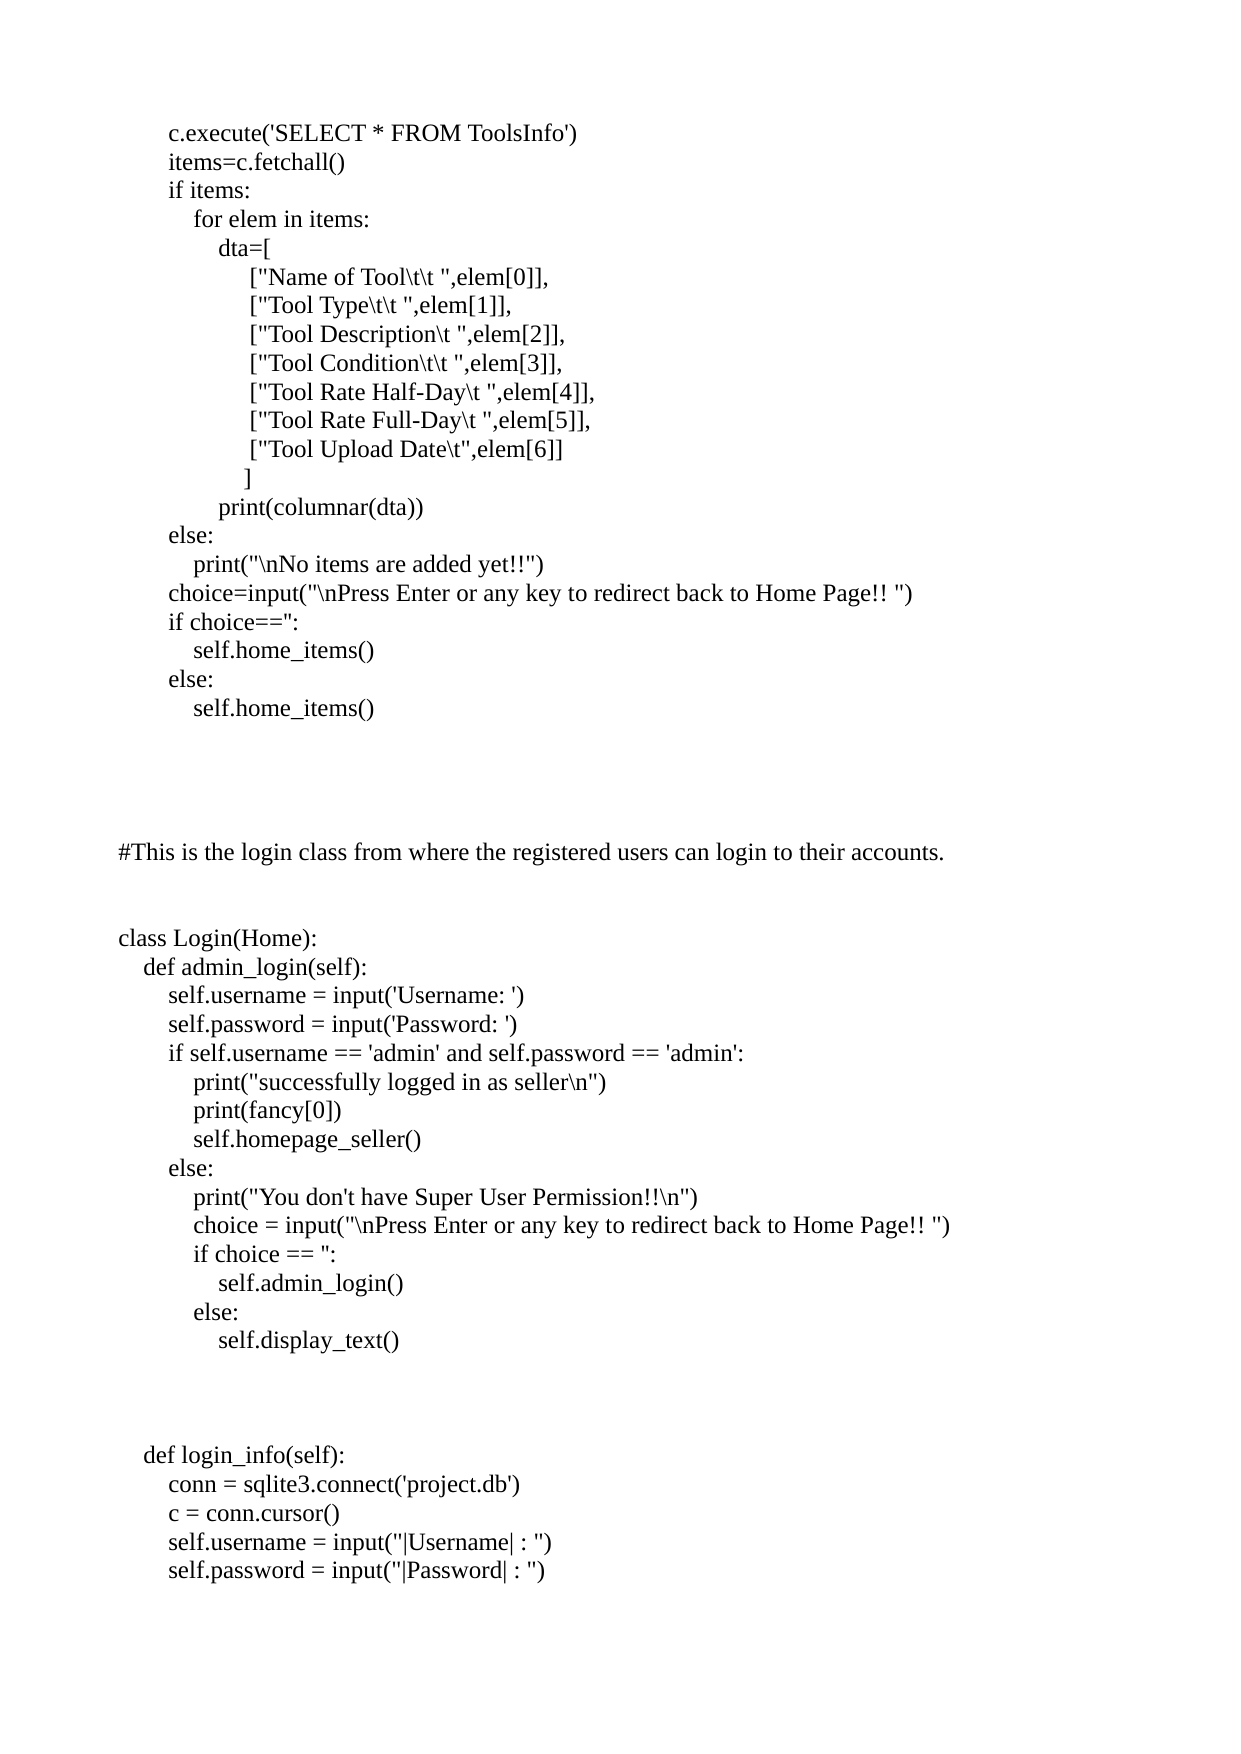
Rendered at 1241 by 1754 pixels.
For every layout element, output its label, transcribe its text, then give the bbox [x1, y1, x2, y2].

text if choice == '': [118, 1239, 1122, 1268]
text items=c.fetchall() [118, 147, 1122, 176]
text self.display_text() [118, 1326, 1122, 1354]
text ["Tool Rate Full-Day\t ",elem[5]], [118, 406, 1122, 434]
text else: [118, 1297, 1122, 1326]
text c.execute('SELECT * FROM ToolsInfo') [118, 118, 1122, 147]
text choice = input("\nPress Enter or any key to redirect back to Home Page!! ") [118, 1211, 1122, 1239]
text ] [118, 463, 1122, 492]
text ["Tool Upload Date\t",elem[6]] [118, 434, 1122, 463]
text for elem in items: [118, 204, 1122, 233]
text if items: [118, 176, 1122, 204]
text self.homepage_seller() [118, 1124, 1122, 1153]
text print(fancy[0]) [118, 1096, 1122, 1124]
text #This is the login class from where the registered users can login to their accounts. [118, 837, 1122, 866]
text else: [118, 1153, 1122, 1182]
text self.username = input('Username: ') [118, 981, 1122, 1009]
text self.admin_login() [118, 1268, 1122, 1297]
text print("\nNo items are added yet!!") [118, 549, 1122, 578]
text self.home_items() [118, 636, 1122, 664]
text if choice=='': [118, 607, 1122, 636]
text self.password = input('Password: ') [118, 1009, 1122, 1038]
text else: [118, 664, 1122, 693]
text print("successfully logged in as seller\n") [118, 1067, 1122, 1096]
text if self.username == 'admin' and self.password == 'admin': [118, 1038, 1122, 1067]
text ["Tool Description\t ",elem[2]], [118, 319, 1122, 348]
text choice=input("\nPress Enter or any key to redirect back to Home Page!! ") [118, 578, 1122, 607]
text dta=[ [118, 233, 1122, 262]
text ["Tool Condition\t\t ",elem[3]], [118, 348, 1122, 377]
text c = conn.cursor() [118, 1498, 1122, 1527]
text self.password = input("|Password| : ") [118, 1556, 1122, 1584]
text print("You don't have Super User Permission!!\n") [118, 1182, 1122, 1211]
text def admin_login(self): [118, 952, 1122, 981]
text self.home_items() [118, 693, 1122, 722]
text self.username = input("|Username| : ") [118, 1527, 1122, 1556]
text print(columnar(dta)) [118, 492, 1122, 521]
text ["Tool Rate Half-Day\t ",elem[4]], [118, 377, 1122, 406]
text ["Tool Type\t\t ",elem[1]], [118, 291, 1122, 319]
text ["Name of Tool\t\t ",elem[0]], [118, 262, 1122, 291]
text def login_info(self): [118, 1441, 1122, 1469]
text class Login(Home): [118, 923, 1122, 952]
text conn = sqlite3.connect('project.db') [118, 1469, 1122, 1498]
text else: [118, 521, 1122, 549]
